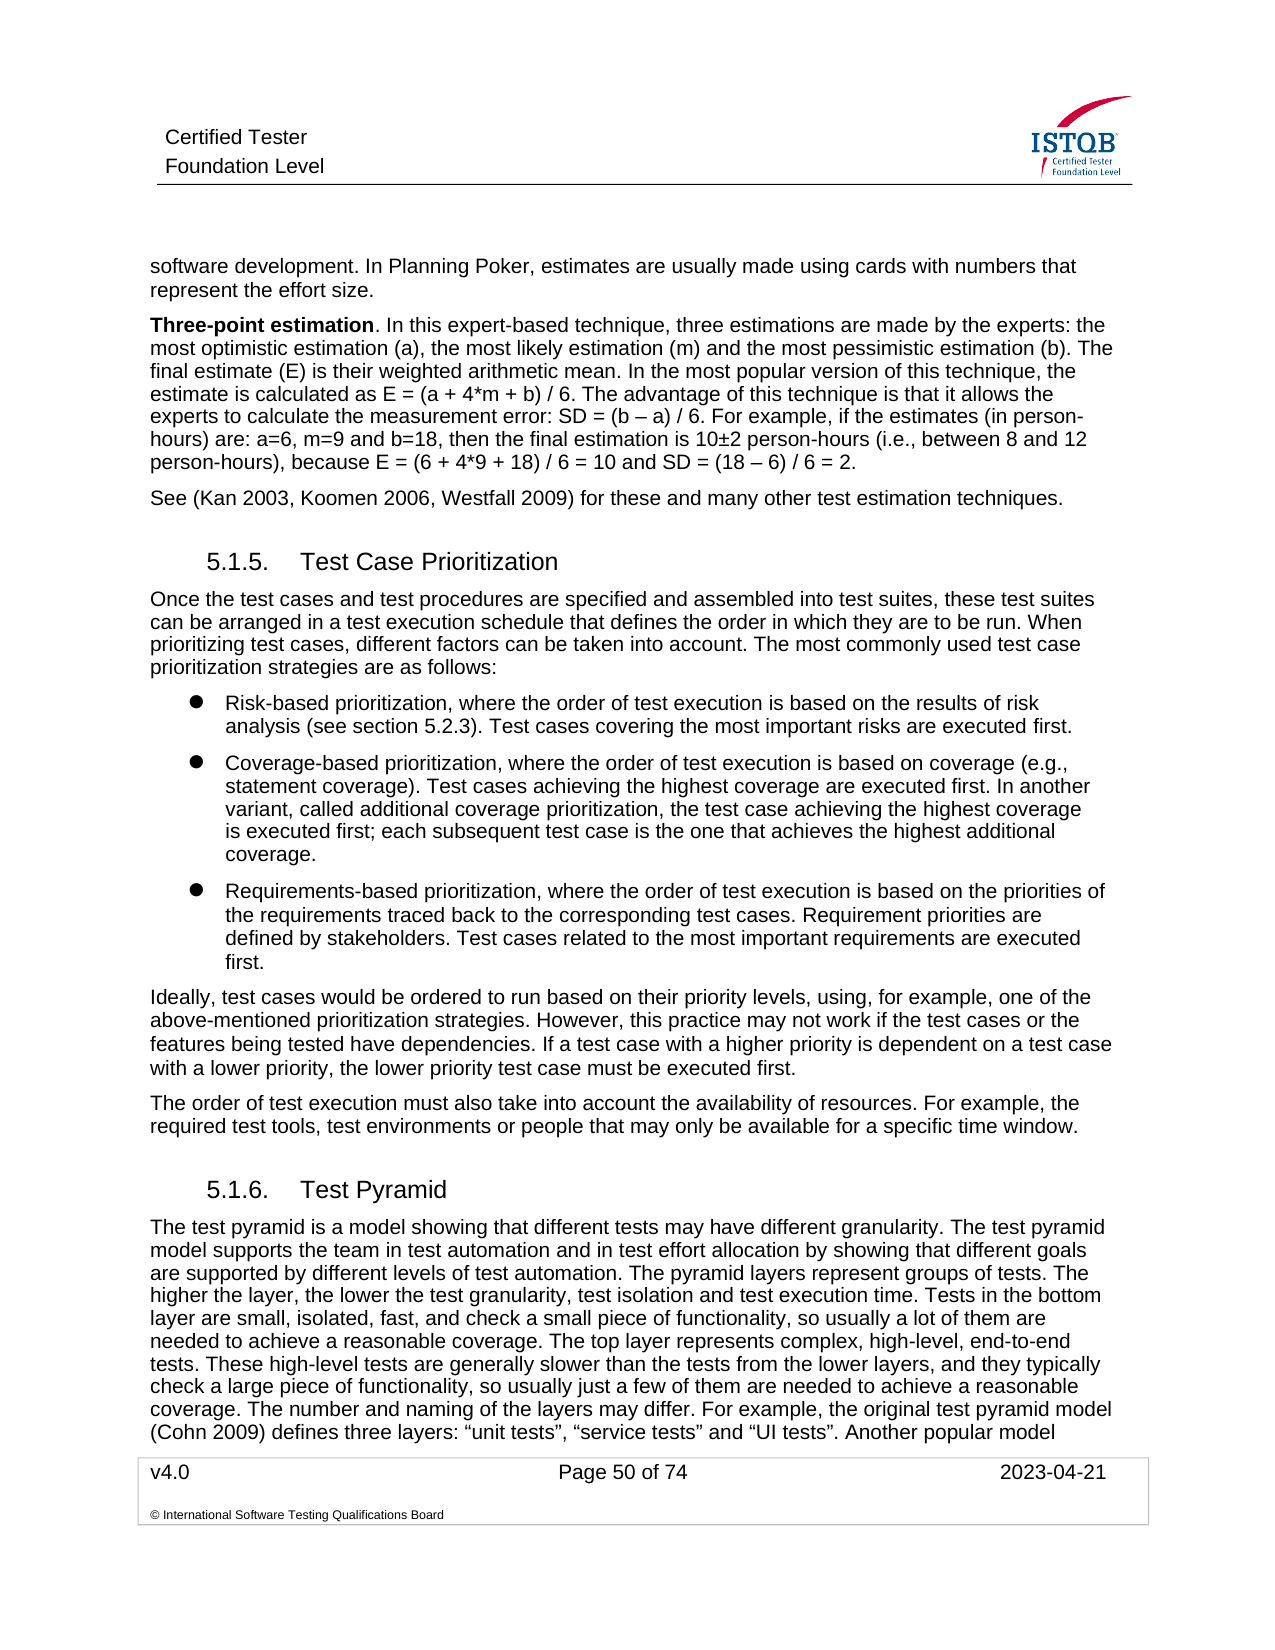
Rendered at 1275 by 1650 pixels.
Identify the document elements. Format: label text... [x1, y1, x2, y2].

text software development. In Planning Poker, estimates are usually made using cards with numbers that represent the effort size. [150, 255, 1080, 302]
text The order of test execution must also take into account the availability of resources. For example, the required test tools, test environments or people that may only be available for a specific time window. [150, 1091, 1083, 1138]
list Risk-based prioritization, where the order of test execution is based on the results of risk analysis (see section 5.2.3). Test cases covering the most important risks are executed first. [188, 692, 1118, 738]
text Once the test cases and test procedures are specified and assembled into test suites, these test suites can be arranged in a test execution schedule that defines the order in which they are to be run. When prioritizing test cases, different factors can be taken into account. The most commonly used test case prioritization strategies are as follows: [150, 588, 1098, 679]
text Three-point estimation. In this expert-based technique, three estimations are made by the experts: the most optimistic estimation (a), the most likely estimation (m) and the most pessimistic estimation (b). The final estimate (E) is their weighted arithmetic mean. In the most popular version of this technique, the estimate is calculated as E = (a + 4*m + b) / 6. The advantage of this technique is that it allows the experts to calculate the measurement error: SD = (b – a) / 6. For example, if the estimates (in person- hours) are: a=6, m=9 and b=18, then the final estimation is 10±2 person-hours (i.e., between 8 and 12 person-hours), because E = (6 + 4*9 + 18) / 6 = 10 and SD = (18 – 6) / 6 = 2. [150, 314, 1118, 474]
picture [1031, 96, 1133, 179]
subtitle Test Pyramid [206, 1175, 1152, 1204]
text See (Kan 2003, Koomen 2006, Westfall 2009) for these and many other test estimation techniques. [150, 486, 1152, 510]
list Requirements-based prioritization, where the order of test execution is based on the priorities of the requirements traced back to the corresponding test cases. Requirement priorities are defined by stakeholders. Test cases related to the most important requirements are executed first. [188, 879, 1115, 973]
text Ideally, test cases would be ordered to run based on their priority levels, using, for example, one of the above-mentioned prioritization strategies. However, this practice may not work if the test cases or the features being tested have dependencies. If a test case with a higher priority is dependent on a test case with a lower priority, the lower priority test case must be executed first. [150, 985, 1118, 1079]
list Coverage-based prioritization, where the order of test execution is based on coverage (e.g., statement coverage). Test cases achieving the highest coverage are executed first. In another variant, called additional coverage prioritization, the test case achieving the highest coverage is executed first; each subsequent test case is the one that achieves the highest additional coverage. [188, 752, 1101, 866]
subtitle Test Case Prioritization [206, 546, 1152, 575]
text The test pyramid is a model showing that different tests may have different granularity. The test pyramid model supports the team in test automation and in test effort allocation by showing that different goals are supported by different levels of test automation. The pyramid layers represent groups of tests. The higher the layer, the lower the test granularity, test isolation and test execution time. Tests in the bottom layer are small, isolated, fast, and check a small piece of functionality, so usually a lot of them are needed to achieve a reasonable coverage. The top layer represents complex, high-level, end-to-end tests. These high-level tests are generally slower than the tests from the lower layers, and they typically check a large piece of functionality, so usually just a few of them are needed to achieve a reasonable coverage. The number and naming of the layers may differ. For example, the original test pyramid model (Cohn 2009) defines three layers: “unit tests”, “service tests” and “UI tests”. Another popular model [150, 1216, 1121, 1444]
